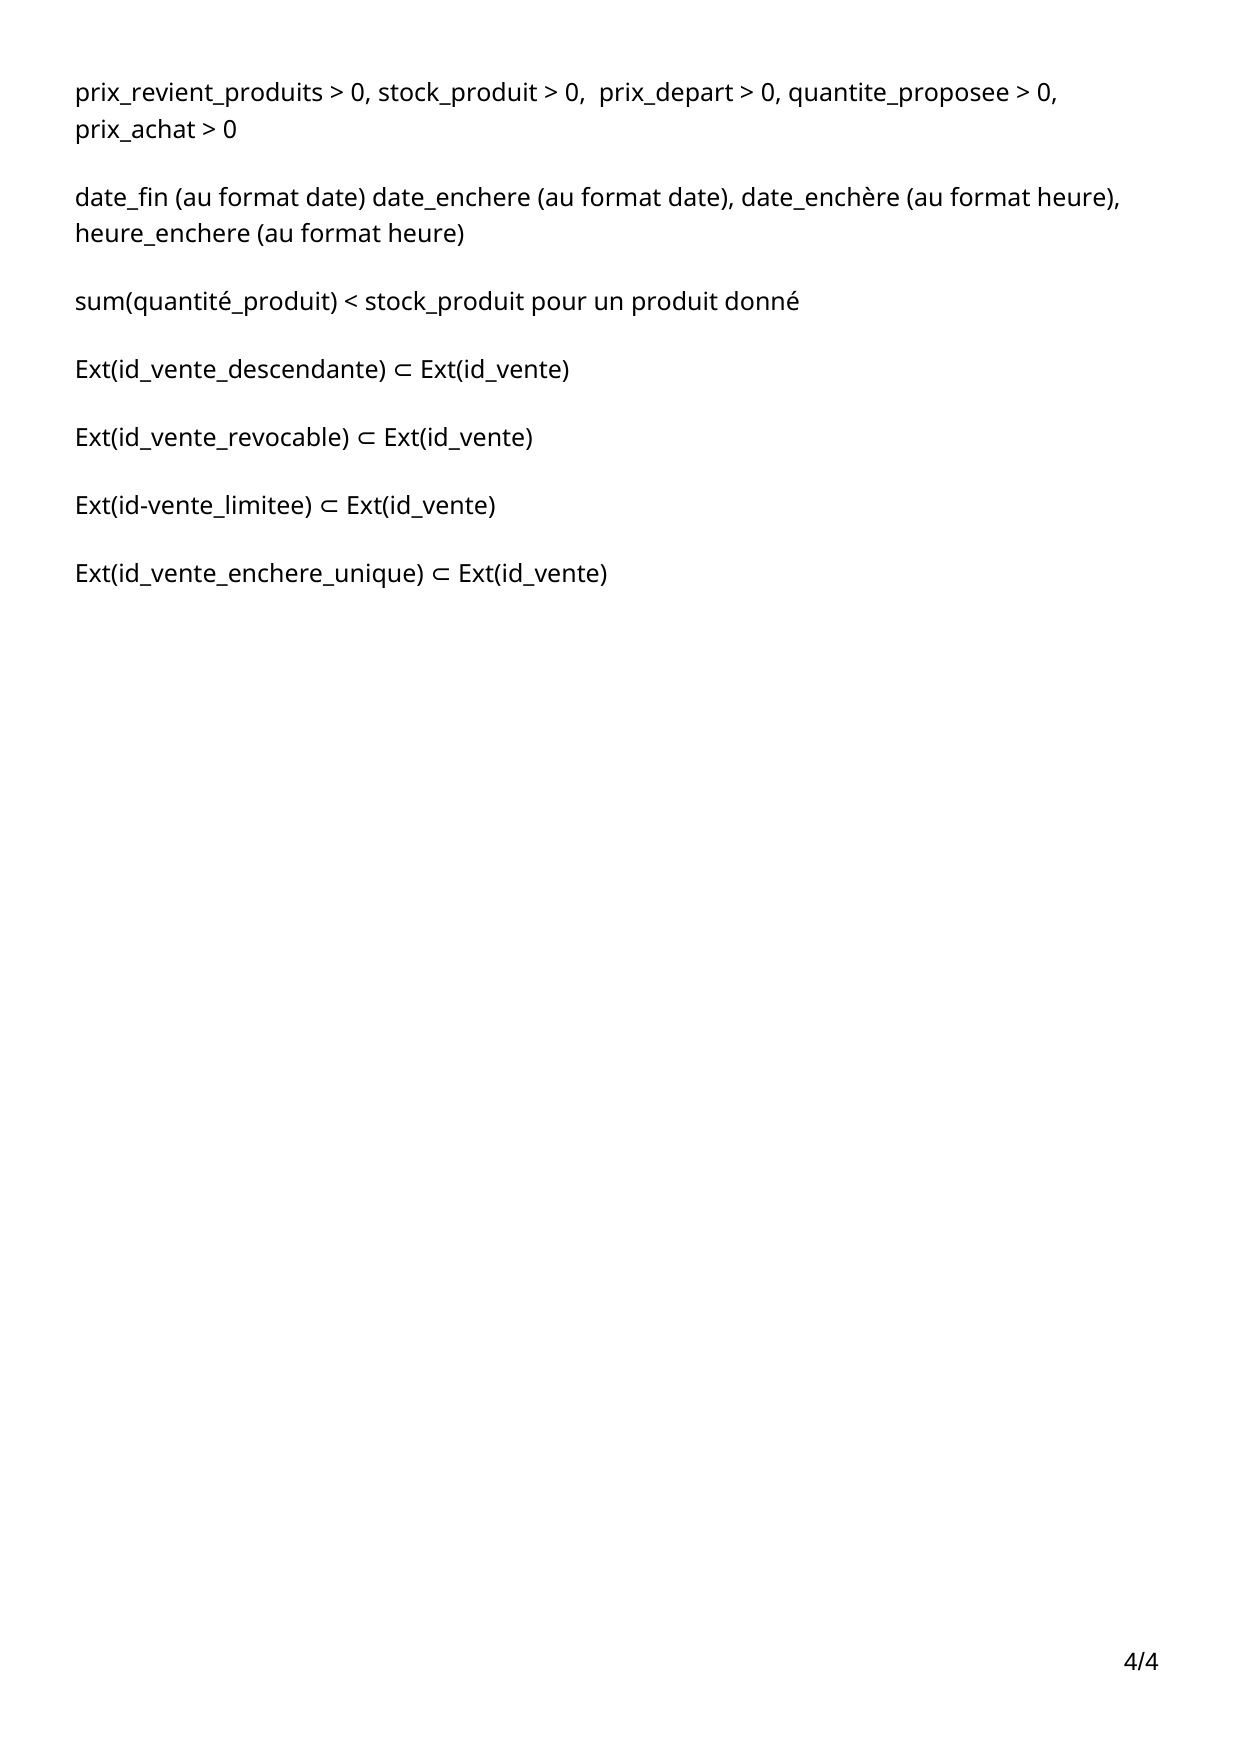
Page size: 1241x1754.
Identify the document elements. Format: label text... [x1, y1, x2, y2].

text Ext(id-vente_limitee) ⊂ Ext(id_vente) [74, 487, 1167, 521]
text Ext(id_vente_descendante) ⊂ Ext(id_vente) [74, 351, 1167, 386]
text prix_revient_produits > 0, stock_produit > 0, prix_depart > 0, quantite_proposee > 0, prix_achat > 0 [74, 75, 1167, 145]
text date_fin (au format date) date_enchere (au format date), date_enchère (au format heure), heure_enchere (au format heure) [74, 179, 1167, 250]
text Ext(id_vente_enchere_unique) ⊂ Ext(id_vente) [74, 555, 1167, 589]
text sum(quantité_produit) < stock_produit pour un produit donné [74, 283, 1167, 318]
text Ext(id_vente_revocable) ⊂ Ext(id_vente) [74, 419, 1167, 453]
